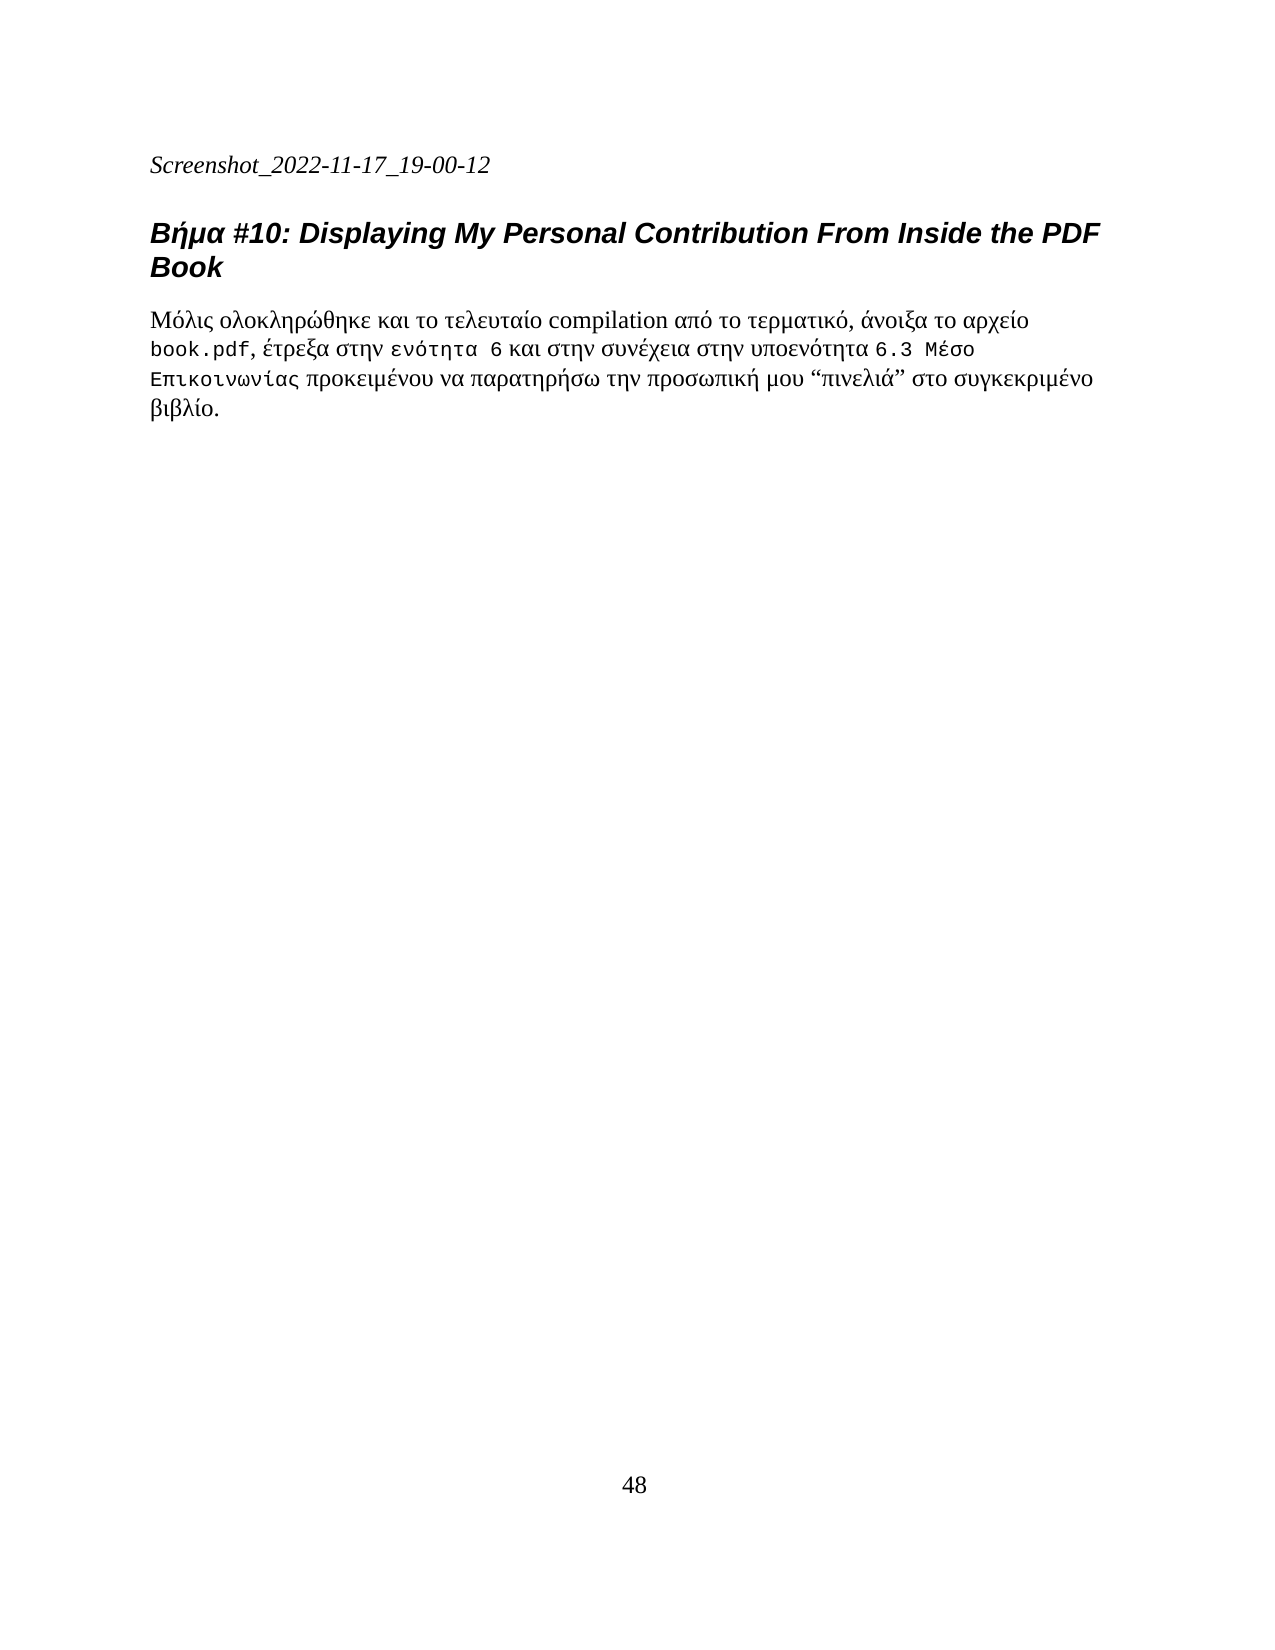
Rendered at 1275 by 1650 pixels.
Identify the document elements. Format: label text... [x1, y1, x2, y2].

text Μόλις ολοκληρώθηκε και το τελευταίο compilation από το τερματικό, άνοιξα το αρχείο book.pdf, έτρεξα στην ενότητα 6 και στην συνέχεια στην υποενότητα 6.3 Μέσο Επικοινωνίας προκειμένου να παρατηρήσω την προσωπική μου “πινελιά” στο συγκεκριμένο βιβλίο. [150, 305, 1125, 421]
subtitle Βήμα #10: Displaying My Personal Contribution From Inside the PDF Book [150, 216, 1125, 283]
text Screenshot_2022-11-17_19-00-12 [150, 150, 1125, 179]
